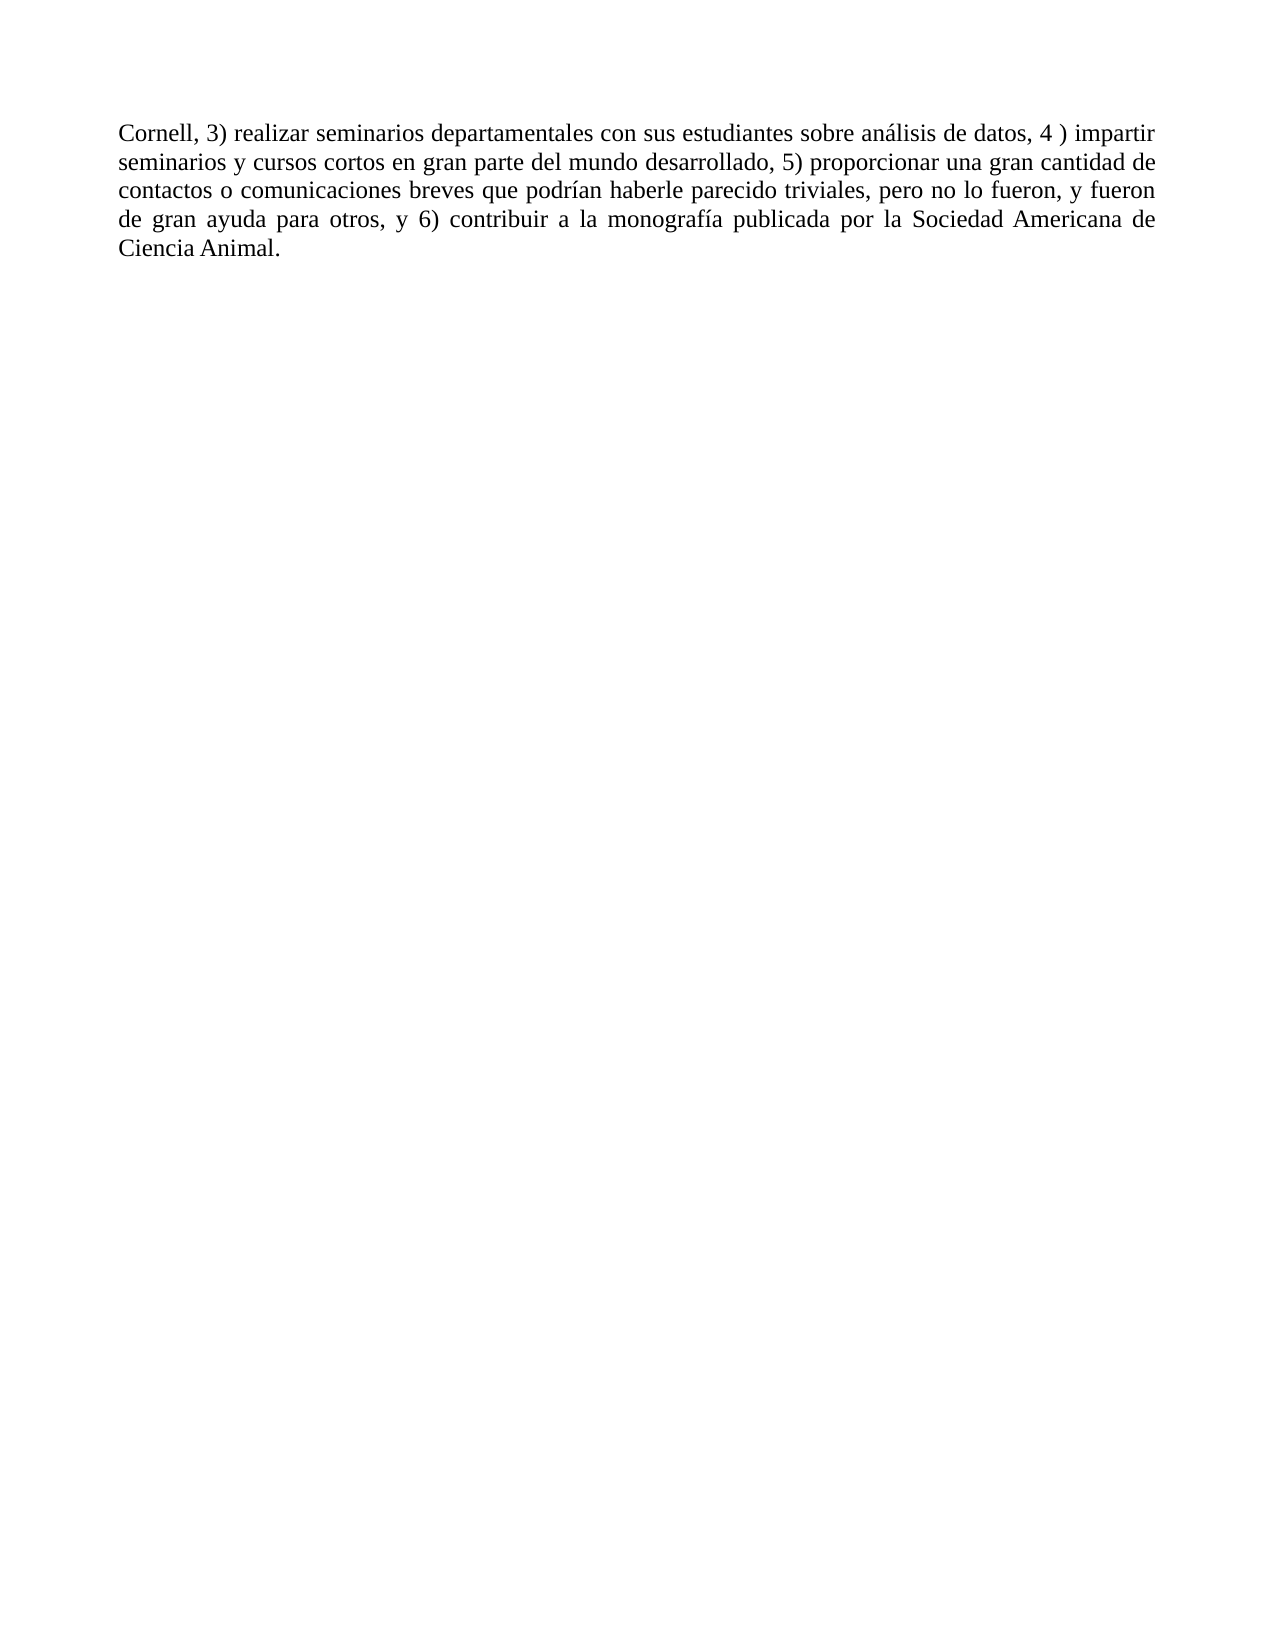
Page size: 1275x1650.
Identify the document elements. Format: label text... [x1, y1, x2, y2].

text Cornell, 3) realizar seminarios departamentales con sus estudiantes sobre análisis de datos, 4 ) impartir seminarios y cursos cortos en gran parte del mundo desarrollado, 5) proporcionar una gran cantidad de contactos o comunicaciones breves que podrían haberle parecido triviales, pero no lo fueron, y fueron de gran ayuda para otros, y 6) contribuir a la monografía publicada por la Sociedad Americana de Ciencia Animal. [118, 118, 1157, 262]
